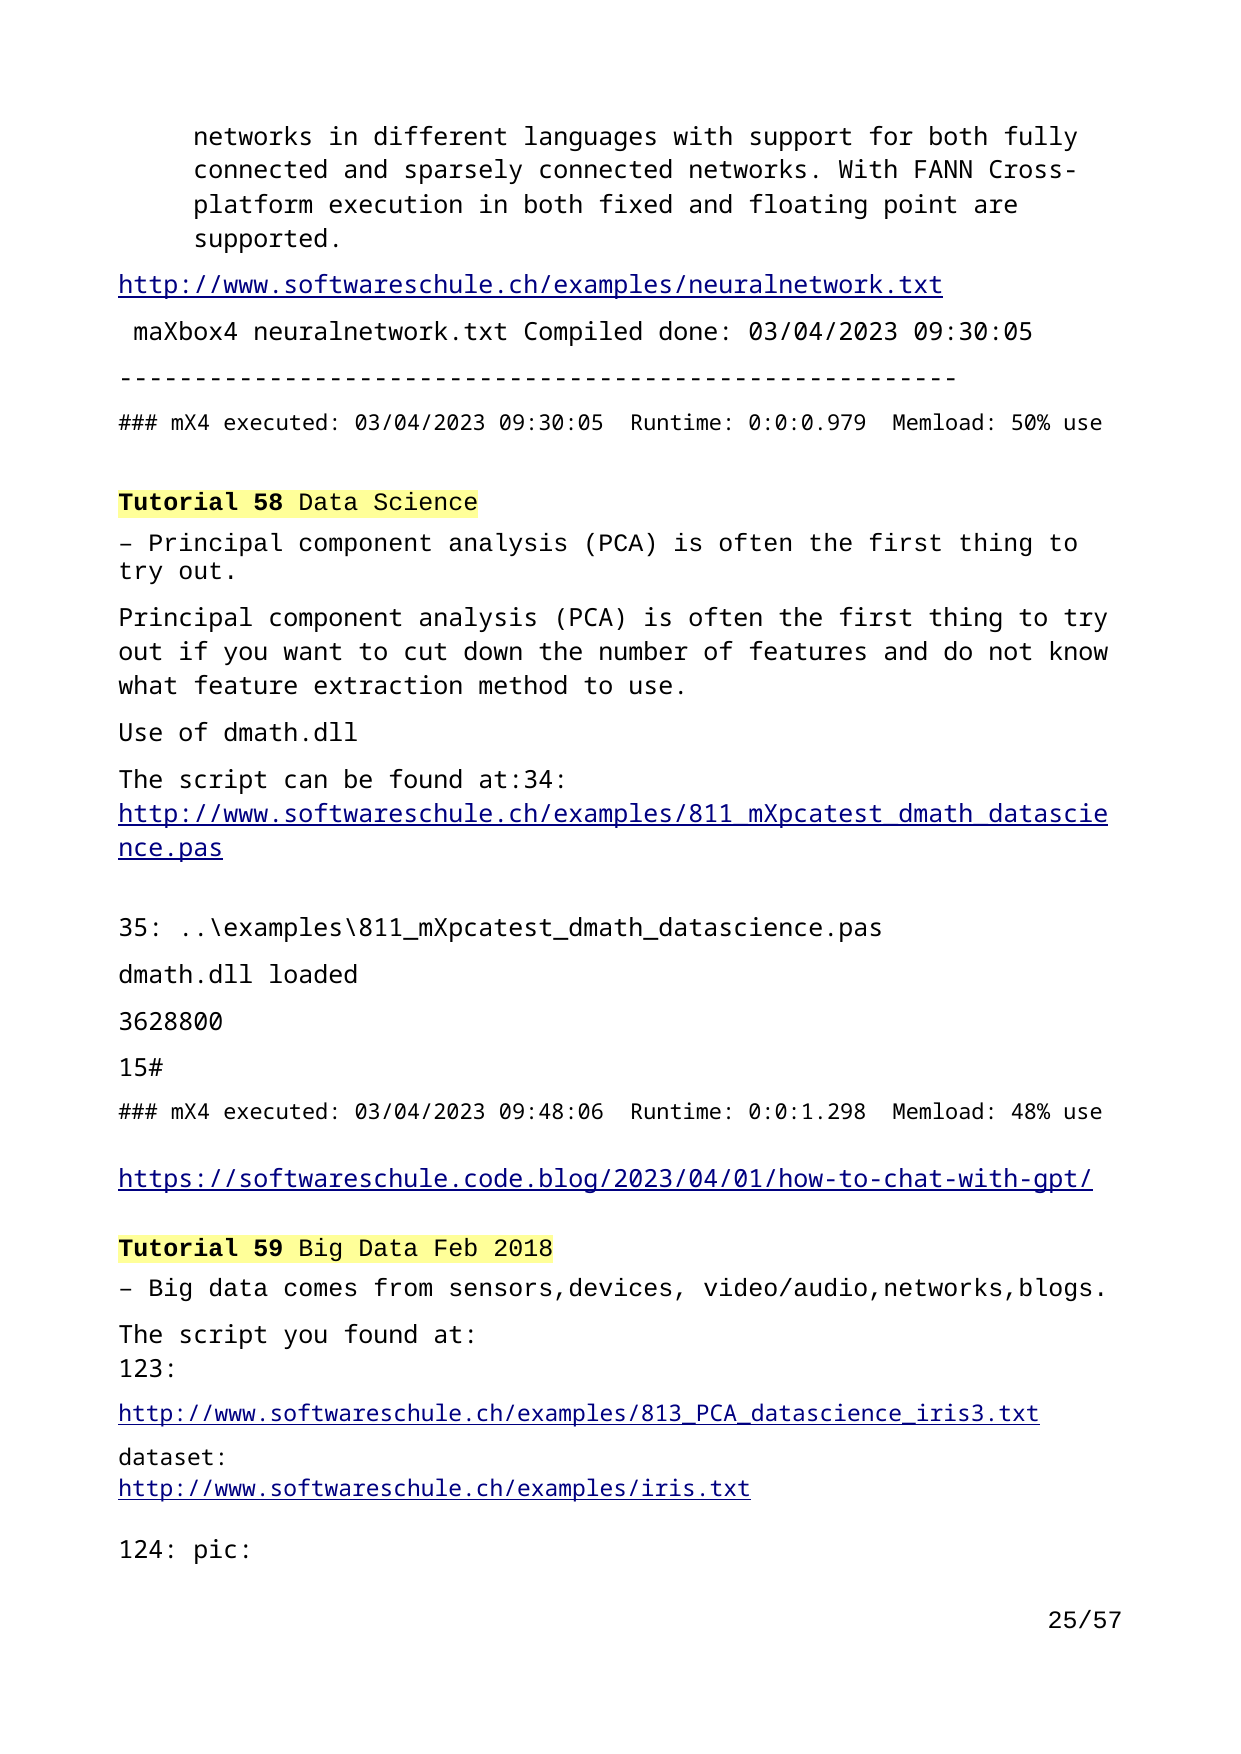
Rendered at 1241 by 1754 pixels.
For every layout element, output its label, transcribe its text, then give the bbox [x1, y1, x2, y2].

text maXbox4 neuralnetwork.txt Compiled done: 03/04/2023 09:30:05 [118, 313, 1122, 347]
text 35: ..\examples\811_mXpcatest_dmath_datascience.pas [118, 876, 1122, 944]
text ### mX4 executed: 03/04/2023 09:30:05 Runtime: 0:0:0.979 Memload: 50% use [118, 407, 1122, 436]
text http://www.softwareschule.ch/examples/neuralnetwork.txt [118, 267, 1122, 301]
text Tutorial 58 Data Science [118, 490, 1122, 518]
text dataset: [118, 1441, 1122, 1472]
text The script can be found at:34: http://www.softwareschule.ch/examples/811_mXpcatest_dmath_datascience.pas [118, 761, 1122, 863]
text Principal component analysis (PCA) is often the first thing to try out if you want to cut down the number of features and do not know what feature extraction method to use. [118, 600, 1122, 702]
text dmath.dll loaded [118, 957, 1122, 991]
text http://www.softwareschule.ch/examples/813_PCA_datascience_iris3.txt [118, 1397, 1122, 1429]
text 3628800 [118, 1003, 1122, 1037]
text Tutorial 59 Big Data Feb 2018 [118, 1235, 1122, 1263]
text 124: pic: [118, 1504, 1122, 1566]
text http://www.softwareschule.ch/examples/iris.txt [118, 1472, 1122, 1504]
text – Big data comes from sensors,devices, video/audio,networks,blogs. [118, 1276, 1122, 1304]
text 15# [118, 1050, 1122, 1084]
text -------------------------------------------------------- [118, 360, 1122, 394]
text Use of dmath.dll [118, 715, 1122, 749]
text – Principal component analysis (PCA) is often the first thing to try out. [118, 531, 1122, 587]
text The script you found at: 123: [118, 1317, 1122, 1385]
list networks in different languages with support for both fully connected and sparsely connected networks. With FANN Cross- platform execution in both fixed and floating point are supported. [156, 118, 1122, 254]
text ### mX4 executed: 03/04/2023 09:48:06 Runtime: 0:0:1.298 Memload: 48% use https://softwareschule.code.blog/2023/04/01/how-to-chat-with-gpt/ [118, 1096, 1122, 1223]
